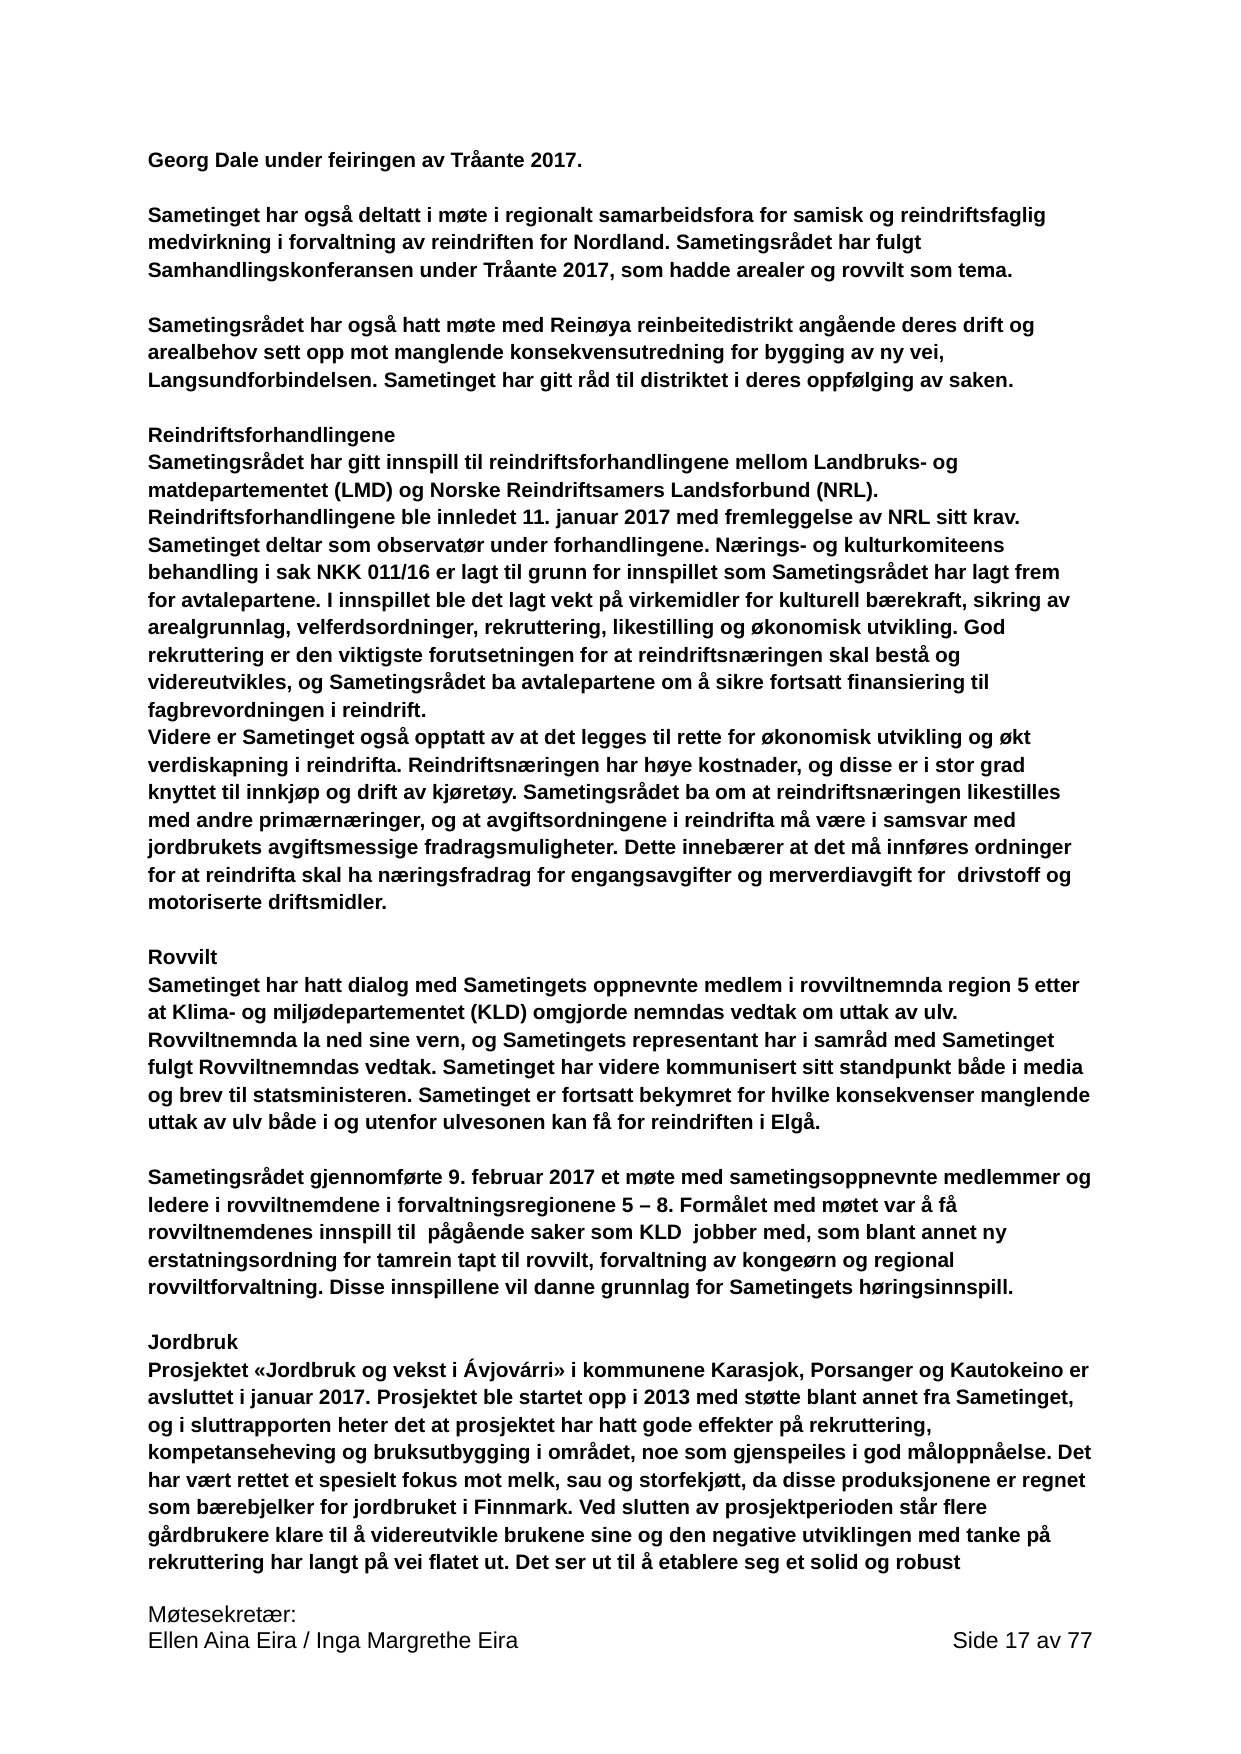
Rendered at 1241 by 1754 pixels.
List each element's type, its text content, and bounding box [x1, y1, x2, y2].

table_header Georg Dale under feiringen av Tråante 2017. Sametinget har også deltatt i møte i regionalt samarbeidsfora for samisk og reindriftsfaglig medvirkning i forvaltning av reindriften for Nordland. Sametingsrådet har fulgt Samhandlingskonferansen under Tråante 2017, som hadde arealer og rovvilt som tema. Sametingsrådet har også hatt møte med Reinøya reinbeitedistrikt angående deres drift og arealbehov sett opp mot manglende konsekvensutredning for bygging av ny vei, Langsundforbindelsen. Sametinget har gitt råd til distriktet i deres oppfølging av saken. Reindriftsforhandlingene Sametingsrådet har gitt innspill til reindriftsforhandlingene mellom Landbruks- og matdepartementet (LMD) og Norske Reindriftsamers Landsforbund (NRL). Reindriftsforhandlingene ble innledet 11. januar 2017 med fremleggelse av NRL sitt krav. Sametinget deltar som observatør under forhandlingene. Nærings- og kulturkomiteens behandling i sak NKK 011/16 er lagt til grunn for innspillet som Sametingsrådet har lagt frem for avtalepartene. I innspillet ble det lagt vekt på virkemidler for kulturell bærekraft, sikring av arealgrunnlag, velferdsordninger, rekruttering, likestilling og økonomisk utvikling. God rekruttering er den viktigste forutsetningen for at reindriftsnæringen skal bestå og videreutvikles, og Sametingsrådet ba avtalepartene om å sikre fortsatt finansiering til fagbrevordningen i reindrift. Videre er Sametinget også opptatt av at det legges til rette for økonomisk utvikling og økt verdiskapning i reindrifta. Reindriftsnæringen har høye kostnader, og disse er i stor grad knyttet til innkjøp og drift av kjøretøy. Sametingsrådet ba om at reindriftsnæringen likestilles med andre primærnæringer, og at avgiftsordningene i reindrifta må være i samsvar med jordbrukets avgiftsmessige fradragsmuligheter. Dette innebærer at det må innføres ordninger for at reindrifta skal ha næringsfradrag for engangsavgifter og merverdiavgift for drivstoff og motoriserte driftsmidler. Rovvilt Sametinget har hatt dialog med Sametingets oppnevnte medlem i rovviltnemnda region 5 etter at Klima- og miljødepartementet (KLD) omgjorde nemndas vedtak om uttak av ulv. Rovviltnemnda la ned sine vern, og Sametingets representant har i samråd med Sametinget fulgt Rovviltnemndas vedtak. Sametinget har videre kommunisert sitt standpunkt både i media og brev til statsministeren. Sametinget er fortsatt bekymret for hvilke konsekvenser manglende uttak av ulv både i og utenfor ulvesonen kan få for reindriften i Elgå. Sametingsrådet gjennomførte 9. februar 2017 et møte med sametingsoppnevnte medlemmer og ledere i rovviltnemdene i forvaltningsregionene 5 – 8. Formålet med møtet var å få rovviltnemdenes innspill til pågående saker som KLD jobber med, som blant annet ny erstatningsordning for tamrein tapt til rovvilt, forvaltning av kongeørn og regional rovviltforvaltning. Disse innspillene vil danne grunnlag for Sametingets høringsinnspill. Jordbruk Prosjektet «Jordbruk og vekst i Ávjovárri» i kommunene Karasjok, Porsanger og Kautokeino er avsluttet i januar 2017. Prosjektet ble startet opp i 2013 med støtte blant annet fra Sametinget, og i sluttrapporten heter det at prosjektet har hatt gode effekter på rekruttering, kompetanseheving og bruksutbygging i området, noe som gjenspeiles i god måloppnåelse. Det har vært rettet et spesielt fokus mot melk, sau og storfekjøtt, da disse produksjonene er regnet som bærebjelker for jordbruket i Finnmark. Ved slutten av prosjektperioden står flere gårdbrukere klare til å videreutvikle brukene sine og den negative utviklingen med tanke på rekruttering har langt på vei flatet ut. Det ser ut til å etablere seg et solid og robust [136, 148, 1104, 1574]
